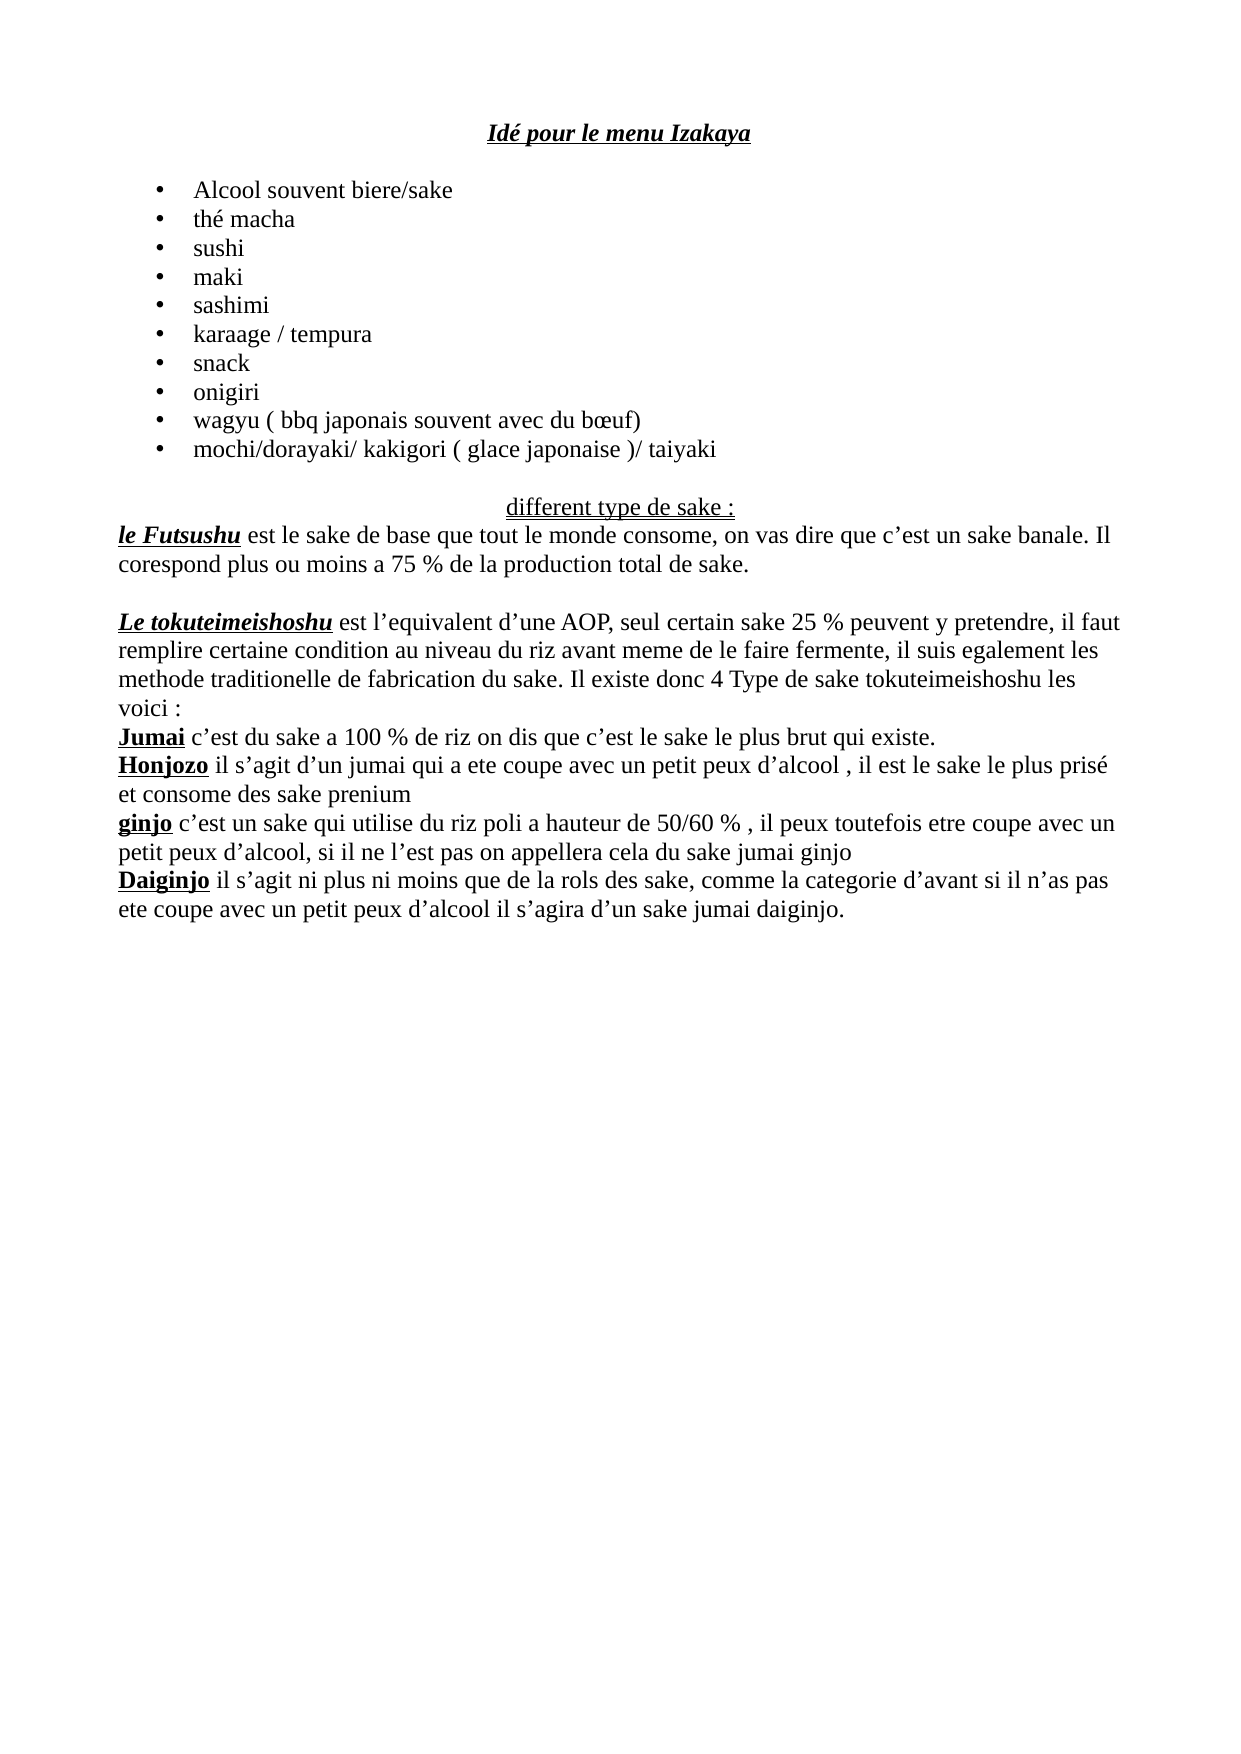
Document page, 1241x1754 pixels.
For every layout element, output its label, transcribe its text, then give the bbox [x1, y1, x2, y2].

text different type de sake : [118, 492, 1122, 521]
list sushi [156, 233, 1122, 262]
list maki [156, 262, 1122, 291]
list sashimi [156, 291, 1122, 319]
list karaage / tempura [156, 319, 1122, 348]
list mochi/dorayaki/ kakigori ( glace japonaise )/ taiyaki [156, 434, 1122, 463]
text Idé pour le menu Izakaya [118, 118, 1122, 147]
list Alcool souvent biere/sake [156, 176, 1122, 204]
list wagyu ( bbq japonais souvent avec du bœuf) [156, 406, 1122, 434]
text ginjo c’est un sake qui utilise du riz poli a hauteur de 50/60 % , il peux toutefois etre coupe avec un petit peux d’alcool, si il ne l’est pas on appellera cela du sake jumai ginjo [118, 808, 1122, 866]
text Le tokuteimeishoshu est l’equivalent d’une AOP, seul certain sake 25 % peuvent y pretendre, il faut remplire certaine condition au niveau du riz avant meme de le faire fermente, il suis egalement les methode traditionelle de fabrication du sake. Il existe donc 4 Type de sake tokuteimeishoshu les voici : [118, 607, 1122, 722]
text le Futsushu est le sake de base que tout le monde consome, on vas dire que c’est un sake banale. Il corespond plus ou moins a 75 % de la production total de sake. [118, 521, 1122, 578]
list snack [156, 348, 1122, 377]
text Jumai c’est du sake a 100 % de riz on dis que c’est le sake le plus brut qui existe. [118, 722, 1122, 751]
list onigiri [156, 377, 1122, 406]
text Daiginjo il s’agit ni plus ni moins que de la rols des sake, comme la categorie d’avant si il n’as pas ete coupe avec un petit peux d’alcool il s’agira d’un sake jumai daiginjo. [118, 866, 1122, 923]
text Honjozo il s’agit d’un jumai qui a ete coupe avec un petit peux d’alcool , il est le sake le plus prisé et consome des sake prenium [118, 751, 1122, 808]
list thé macha [156, 204, 1122, 233]
